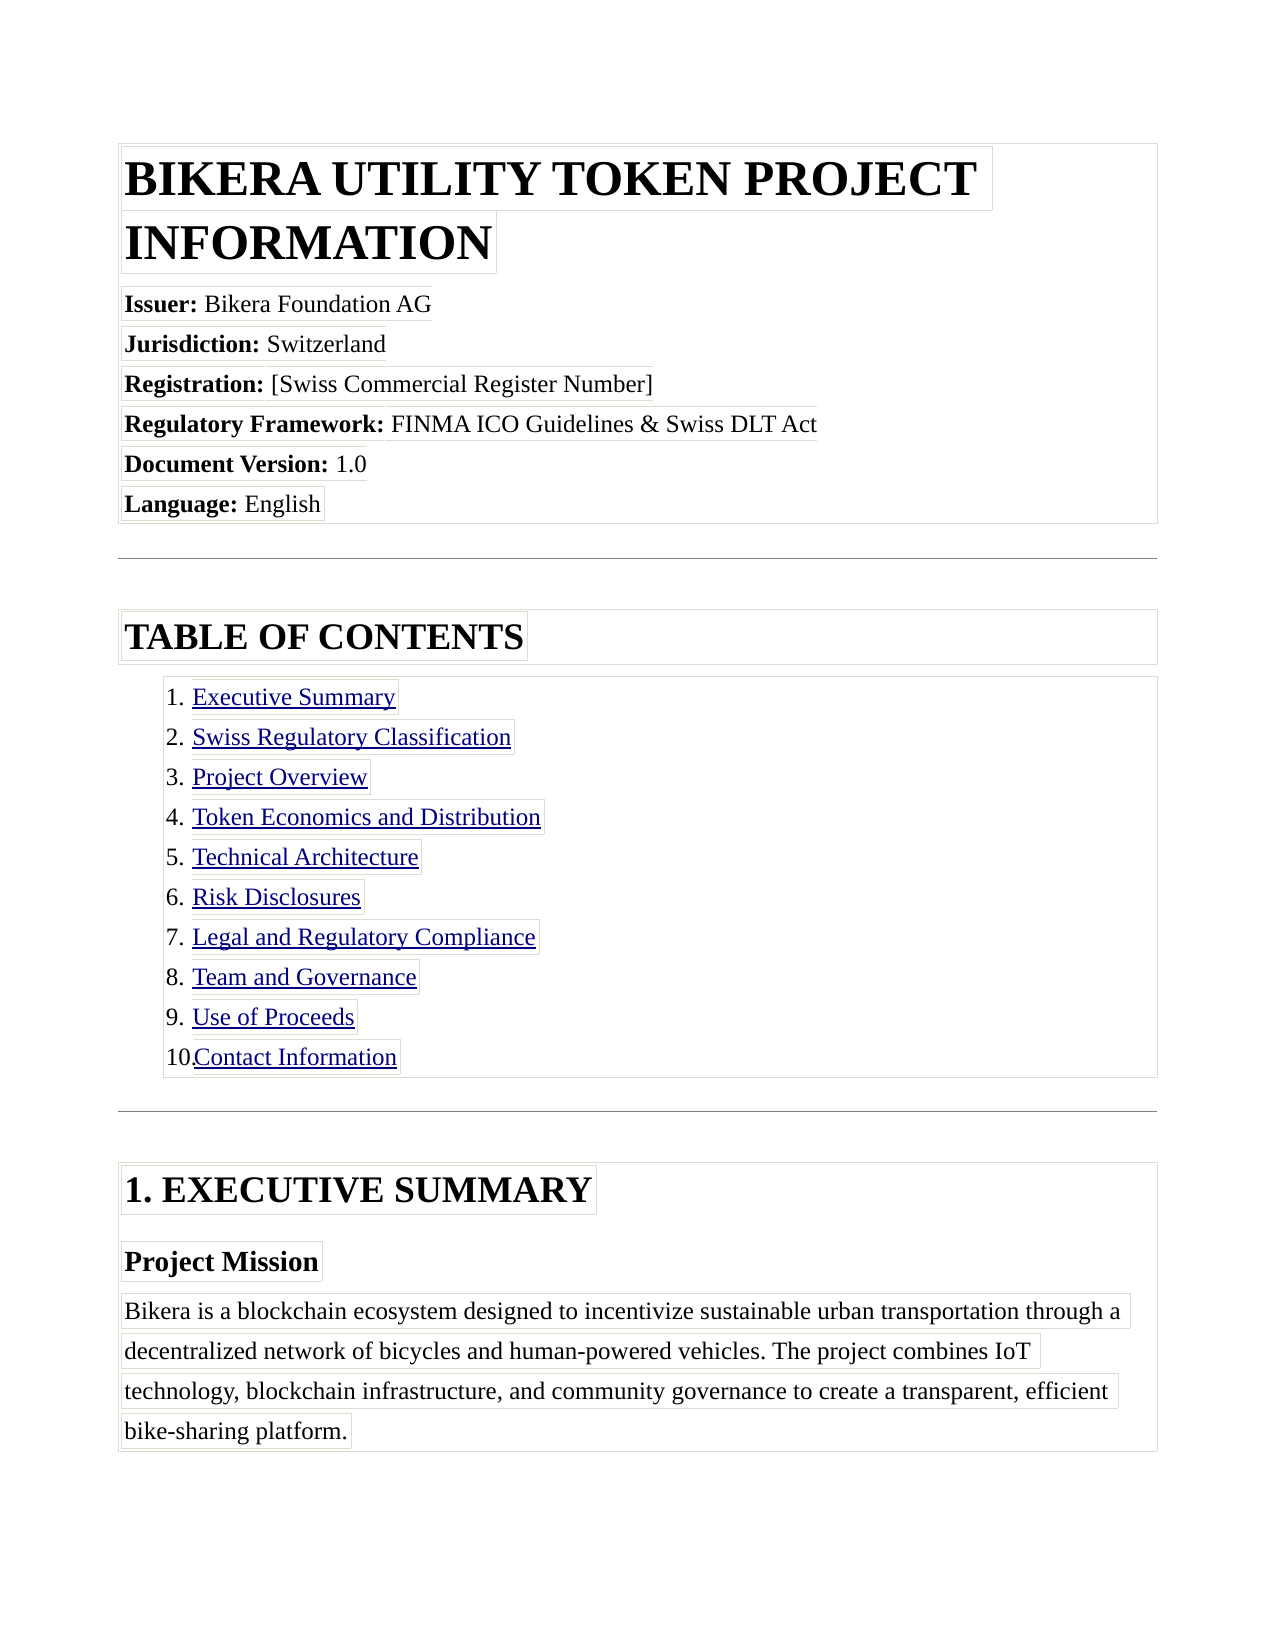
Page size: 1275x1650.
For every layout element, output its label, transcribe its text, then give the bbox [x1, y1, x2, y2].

list Contact Information [164, 1036, 1157, 1077]
list Token Economics and Distribution [164, 796, 1157, 834]
subtitle Project Mission [119, 1238, 1157, 1281]
list Swiss Regulatory Classification [164, 716, 1157, 754]
text Issuer: Bikera Foundation AG Jurisdiction: Switzerland Registration: [Swiss Commercial Register Number] Regulatory Framework: FINMA ICO Guidelines & Swiss DLT Act Document Version: 1.0 Language: English [119, 283, 1157, 523]
subtitle TABLE OF CONTENTS [119, 610, 1157, 664]
list Project Overview [164, 756, 1157, 794]
list Technical Architecture [164, 836, 1157, 874]
list Risk Disclosures [164, 876, 1157, 914]
list Executive Summary [164, 677, 1157, 714]
text Bikera is a blockchain ecosystem designed to incentivize sustainable urban transportation through a decentralized network of bicycles and human-powered vehicles. The project combines IoT technology, blockchain infrastructure, and community governance to create a transparent, efficient bike-sharing platform. [119, 1290, 1157, 1451]
list Team and Governance [164, 956, 1157, 994]
list Use of Proceeds [164, 996, 1157, 1034]
list Legal and Regulatory Compliance [164, 916, 1157, 954]
subtitle 1. EXECUTIVE SUMMARY [119, 1163, 1157, 1214]
subtitle BIKERA UTILITY TOKEN PROJECT INFORMATION [119, 144, 1157, 273]
